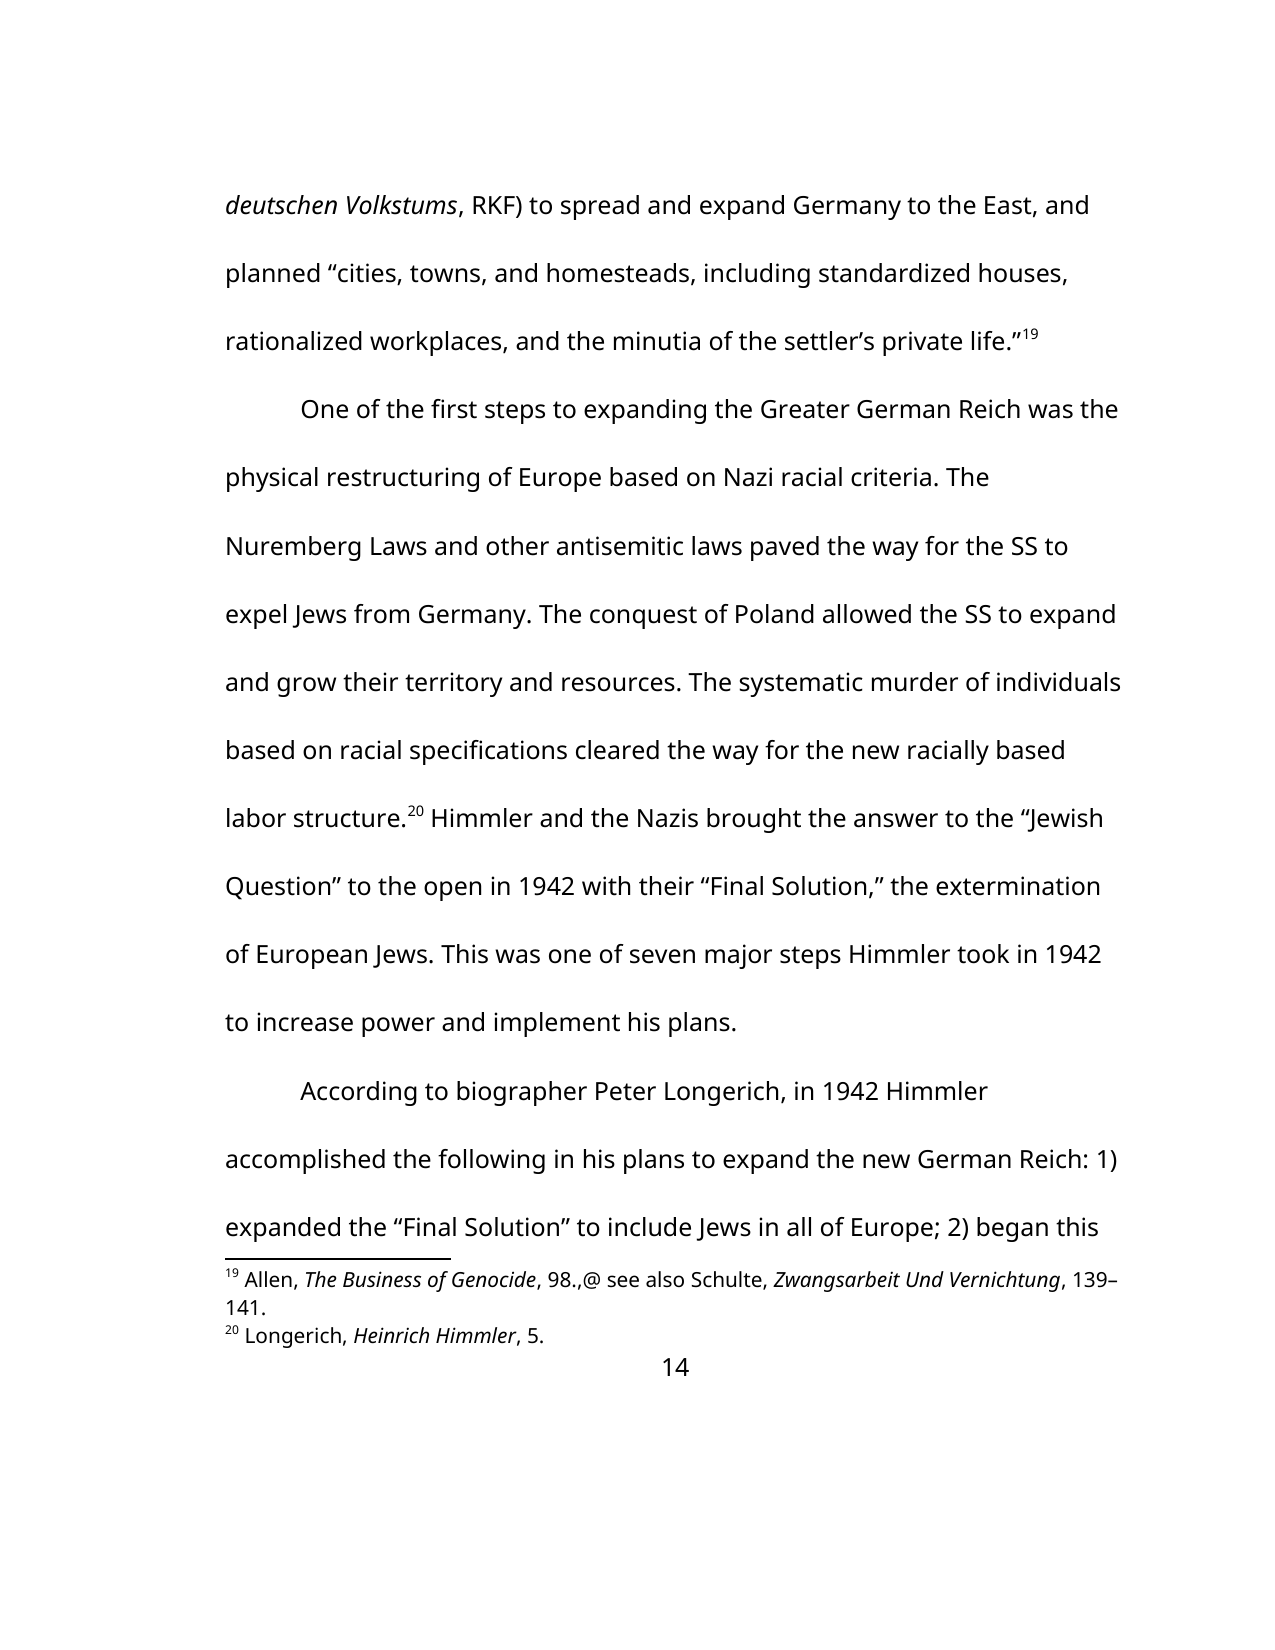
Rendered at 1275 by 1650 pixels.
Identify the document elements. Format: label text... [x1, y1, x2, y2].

text One of the first steps to expanding the Greater German Reich was the physical restructuring of Europe based on Nazi racial criteria. The Nuremberg Laws and other antisemitic laws paved the way for the SS to expel Jews from Germany. The conquest of Poland allowed the SS to expand and grow their territory and resources. The systematic murder of individuals based on racial specifications cleared the way for the new racially based labor structure. Himmler and the Nazis brought the answer to the “Jewish Question” to the open in 1942 with their “Final Solution,” the extermination of European Jews. This was one of seven major steps Himmler took in 1942 to increase power and implement his plans. [225, 392, 1125, 1039]
text Longerich, Heinrich Himmler, 5. [225, 1322, 1125, 1350]
text Allen, The Business of Genocide, 98.,@ see also Schulte, Zwangsarbeit Und Vernichtung, 139–141. [225, 1265, 1125, 1322]
text deutschen Volkstums, RKF) to spread and expand Germany to the East, and planned “cities, towns, and homesteads, including standardized houses, rationalized workplaces, and the minutia of the settler’s private life.” [225, 187, 1125, 358]
text According to biographer Peter Longerich, in 1942 Himmler accomplished the following in his plans to expand the new German Reich: 1) expanded the “Final Solution” to include Jews in all of Europe; 2) began this [225, 1073, 1125, 1243]
